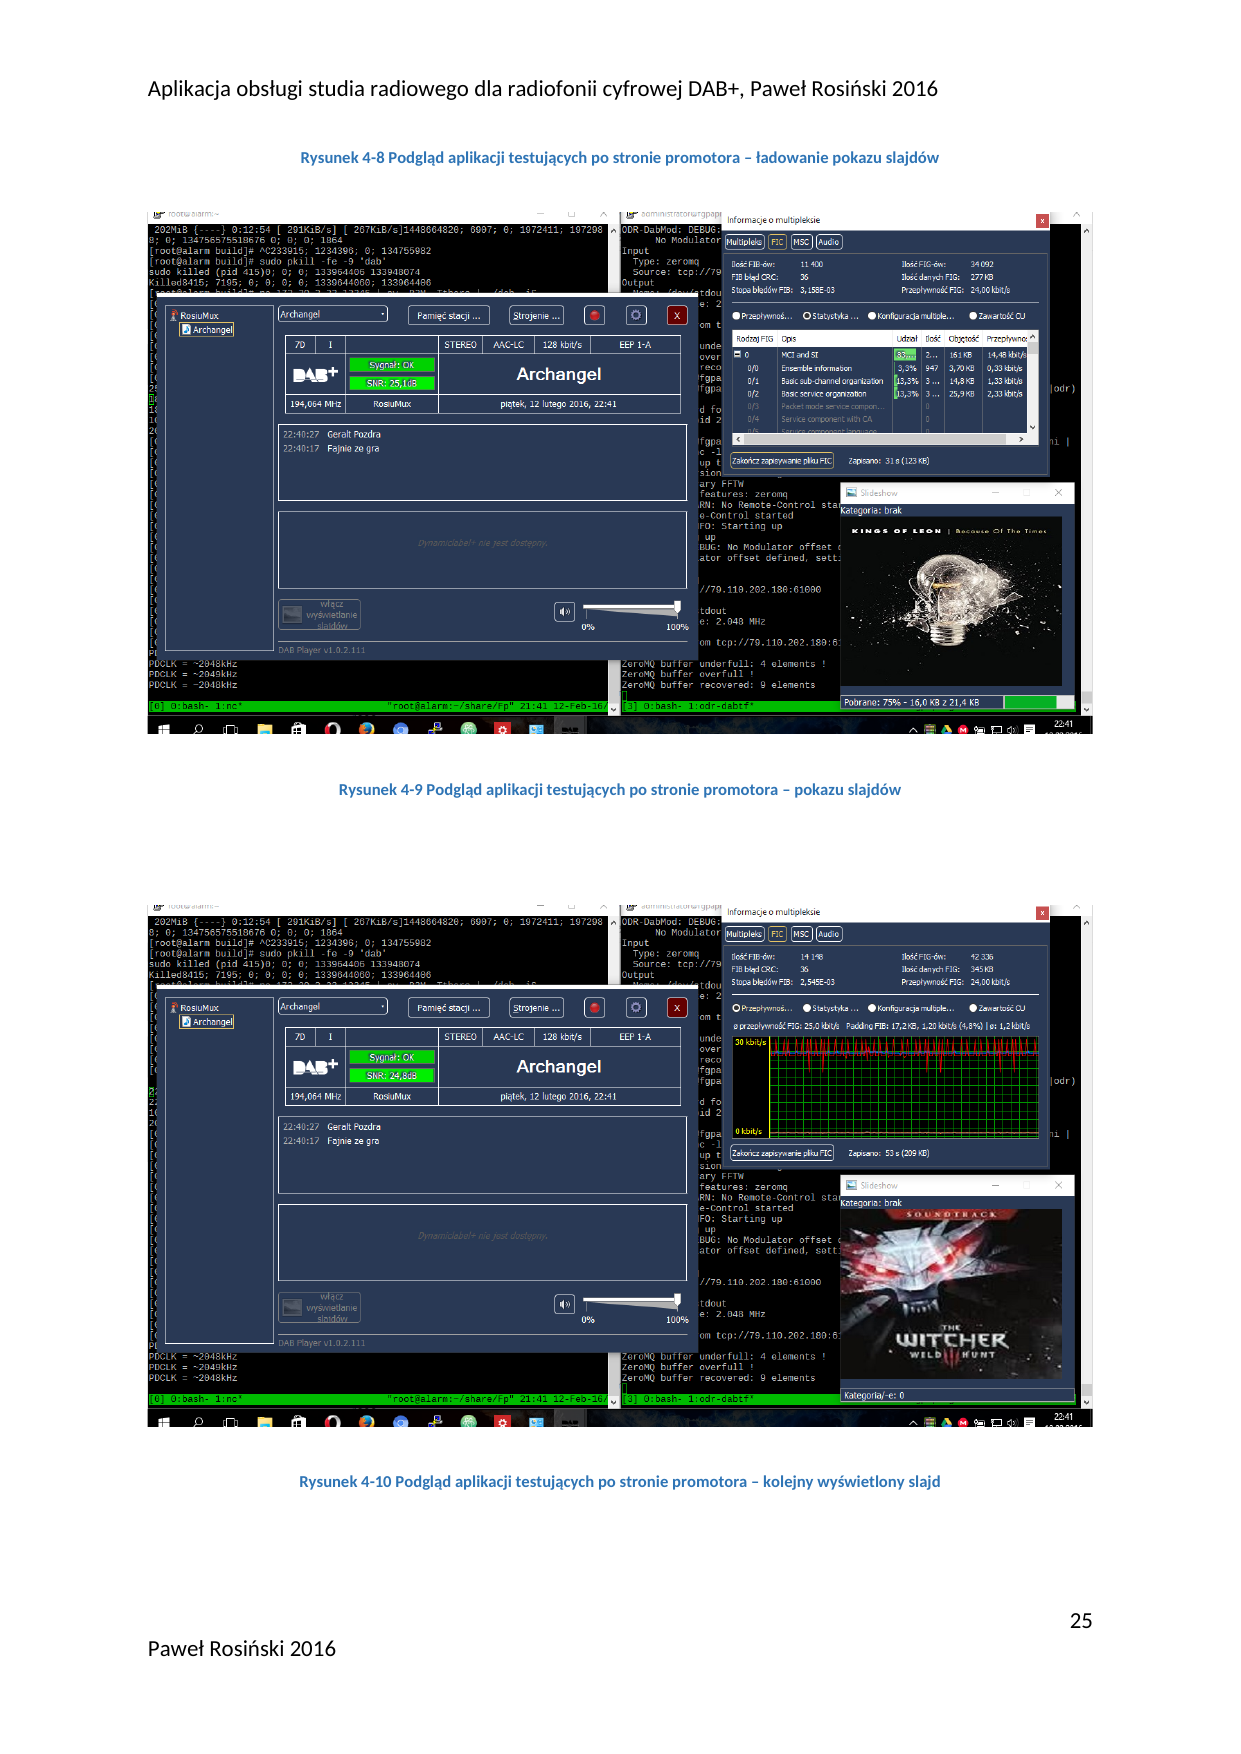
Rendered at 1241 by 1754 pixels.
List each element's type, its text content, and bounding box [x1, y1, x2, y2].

text Rysunek 4‑10 Podgląd aplikacji testujących po stronie promotora – kolejny wyświetlony slajd [148, 1472, 1093, 1492]
text Rysunek 4‑9 Podgląd aplikacji testujących po stronie promotora – pokazu slajdów [148, 779, 1093, 799]
text Rysunek 4‑8 Podgląd aplikacji testujących po stronie promotora – ładowanie pokazu slajdów [148, 148, 1093, 168]
